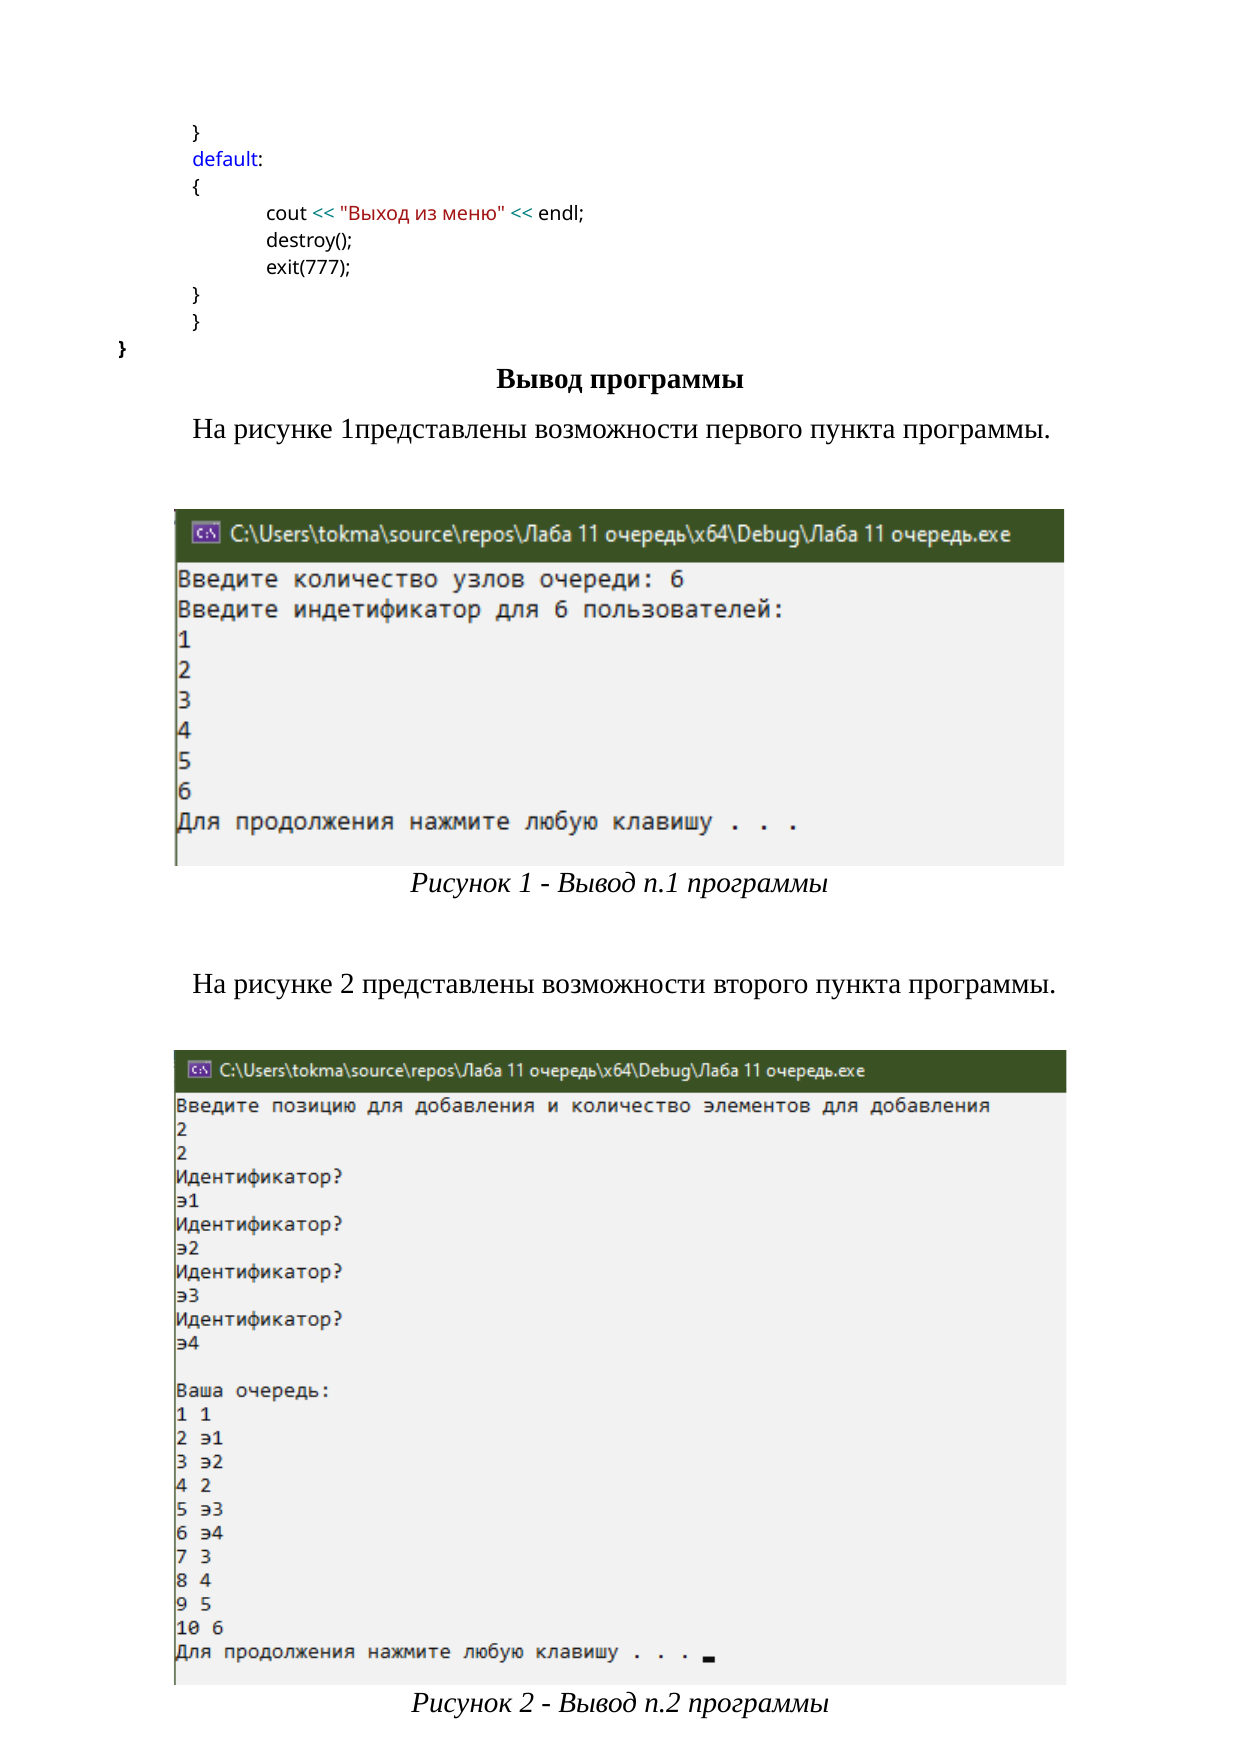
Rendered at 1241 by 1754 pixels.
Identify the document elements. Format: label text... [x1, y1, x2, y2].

text Вывод программы [118, 361, 1122, 394]
picture [173, 1050, 1067, 1685]
text } [118, 334, 1122, 361]
text destroy(); [118, 226, 1122, 253]
text На рисунке 2 представлены возможности второго пункта программы. [118, 966, 1122, 999]
text { [118, 172, 1122, 199]
text [174, 1038, 1066, 1050]
text cout << "Выход из меню" << endl; [118, 199, 1122, 226]
text } [118, 307, 1122, 334]
text } [118, 280, 1122, 307]
text } [118, 118, 1122, 145]
picture [174, 509, 1065, 866]
text На рисунке 1представлены возможности первого пункта программы. [118, 411, 1122, 445]
text Рисунок 2 - Вывод п.2 программы [174, 1685, 1066, 1718]
text Рисунок 1 - Вывод п.1 программы [174, 866, 1064, 899]
text default: [118, 145, 1122, 172]
text exit(777); [118, 253, 1122, 280]
